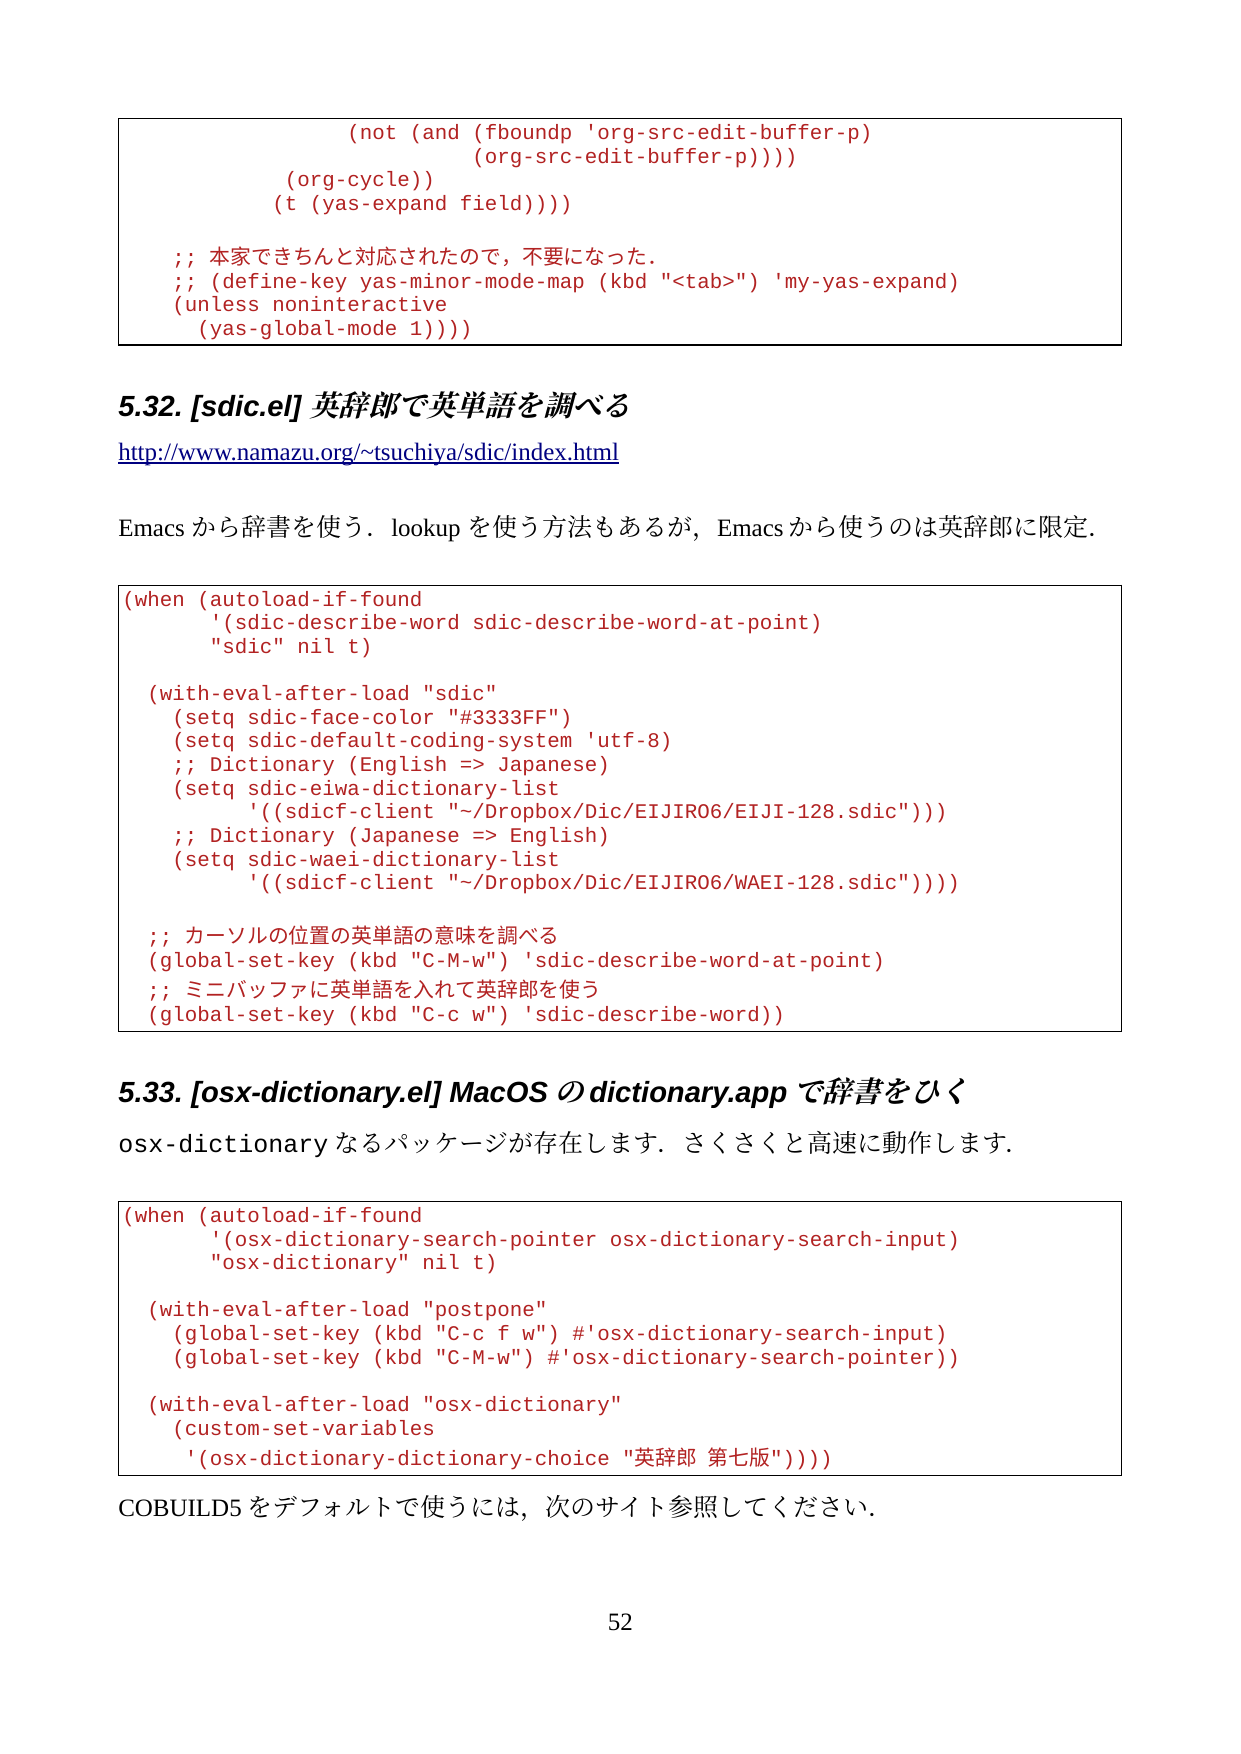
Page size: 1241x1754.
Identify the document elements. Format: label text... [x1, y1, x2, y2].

text (setq sdic-default-coding-system 'utf-8) [119, 726, 1121, 750]
text "sdic" nil t) [119, 632, 1121, 656]
text '(sdic-describe-word sdic-describe-word-at-point) [119, 608, 1121, 632]
text (yas-global-mode 1)))) [119, 314, 1121, 344]
subtitle [sdic.el] 英辞郎で英単語を調べる [118, 383, 1122, 425]
text ;; (define-key yas-minor-mode-map (kbd "<tab>") 'my-yas-expand) [119, 267, 1121, 290]
subtitle [osx-dictionary.el] MacOSのdictionary.appで辞書をひく [118, 1069, 1122, 1111]
text (org-cycle)) [119, 165, 1121, 189]
text (custom-set-variables [119, 1414, 1121, 1437]
text (setq sdic-waei-dictionary-list [119, 845, 1121, 868]
text COBUILD5をデフォルトで使うには，次のサイト参照してください． [118, 1488, 1122, 1553]
text ;; カーソルの位置の英単語の意味を調べる [119, 916, 1121, 946]
text (global-set-key (kbd "C-c w") 'sdic-describe-word)) [119, 1000, 1121, 1031]
text ;; Dictionary (English => Japanese) [119, 750, 1121, 774]
text (with-eval-after-load "sdic" [119, 679, 1121, 703]
text (global-set-key (kbd "C-c f w") #'osx-dictionary-search-input) [119, 1319, 1121, 1343]
text ;; ミニバッファに英単語を入れて英辞郎を使う [119, 970, 1121, 1000]
text (with-eval-after-load "postpone" [119, 1296, 1121, 1319]
text (t (yas-expand field)))) [119, 189, 1121, 213]
text (with-eval-after-load "osx-dictionary" [119, 1390, 1121, 1414]
text osx-dictionary なるパッケージが存在します．さくさくと高速に動作します． [118, 1123, 1122, 1188]
text (setq sdic-face-color "#3333FF") [119, 703, 1121, 726]
text '((sdicf-client "~/Dropbox/Dic/EIJIRO6/EIJI-128.sdic"))) [119, 797, 1121, 821]
text "osx-dictionary" nil t) [119, 1248, 1121, 1272]
text '(osx-dictionary-dictionary-choice "英辞郎 第七版")))) [119, 1437, 1121, 1475]
text '(osx-dictionary-search-pointer osx-dictionary-search-input) [119, 1224, 1121, 1248]
text (global-set-key (kbd "C-M-w") #'osx-dictionary-search-pointer)) [119, 1343, 1121, 1366]
text (global-set-key (kbd "C-M-w") 'sdic-describe-word-at-point) [119, 946, 1121, 970]
text '((sdicf-client "~/Dropbox/Dic/EIJIRO6/WAEI-128.sdic")))) [119, 868, 1121, 892]
text http://www.namazu.org/~tsuchiya/sdic/index.html [118, 437, 1122, 495]
text (setq sdic-eiwa-dictionary-list [119, 774, 1121, 797]
text ;; Dictionary (Japanese => English) [119, 821, 1121, 845]
text (when (autoload-if-found [119, 1202, 1121, 1224]
text ;; 本家できちんと対応されたので，不要になった． [119, 236, 1121, 267]
text Emacs から辞書を使う．lookup を使う方法もあるが，Emacsから使うのは英辞郎に限定． [118, 507, 1122, 572]
text (unless noninteractive [119, 290, 1121, 314]
text (org-src-edit-buffer-p)))) [119, 142, 1121, 165]
text (not (and (fboundp 'org-src-edit-buffer-p) [119, 119, 1121, 142]
text (when (autoload-if-found [119, 586, 1121, 608]
